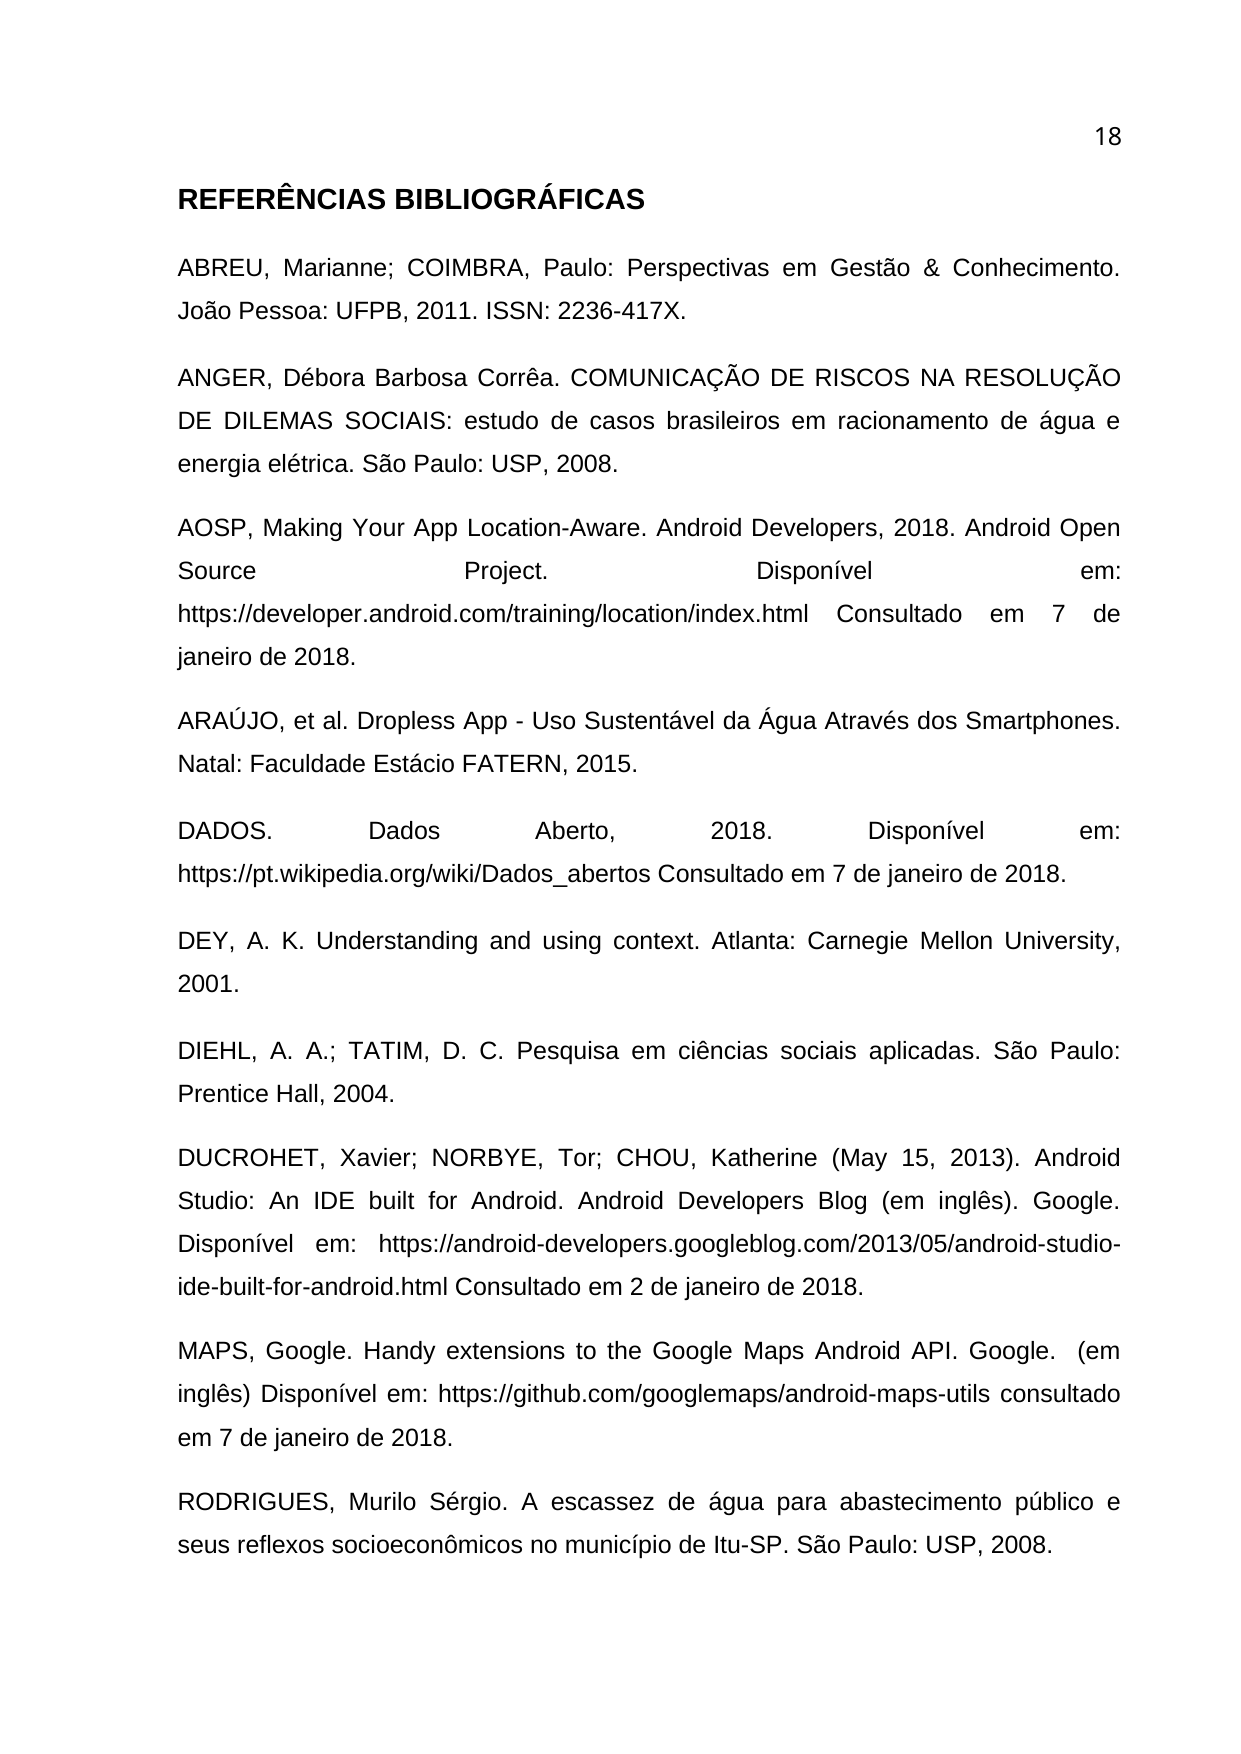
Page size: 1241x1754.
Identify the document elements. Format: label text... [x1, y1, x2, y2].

text DADOS. Dados Aberto, 2018. Disponível em: https://pt.wikipedia.org/wiki/Dados_abertos Consultado em 7 de janeiro de 2018. [177, 816, 1122, 888]
text ARAÚJO, et al. Dropless App - Uso Sustentável da Água Através dos Smartphones. Natal: Faculdade Estácio FATERN, 2015. [177, 706, 1122, 778]
text ANGER, Débora Barbosa Corrêa. COMUNICAÇÃO DE RISCOS NA RESOLUÇÃO DE DILEMAS SOCIAIS: estudo de casos brasileiros em racionamento de água e energia elétrica. São Paulo: USP, 2008. [177, 363, 1122, 478]
text DEY, A. K. Understanding and using context. Atlanta: Carnegie Mellon University, 2001. [177, 926, 1122, 998]
text ABREU, Marianne; COIMBRA, Paulo: Perspectivas em Gestão & Conhecimento. João Pessoa: UFPB, 2011. ISSN: 2236-417X. [177, 253, 1122, 325]
text DIEHL, A. A.; TATIM, D. C. Pesquisa em ciências sociais aplicadas. São Paulo: Prentice Hall, 2004. [177, 1036, 1122, 1108]
text MAPS, Google. Handy extensions to the Google Maps Android API. Google. (em inglês) Disponível em: https://github.com/googlemaps/android-maps-utils consultado em 7 de janeiro de 2018. [177, 1336, 1122, 1451]
text AOSP, Making Your App Location-Aware. Android Developers, 2018. Android Open Source Project. Disponível em: https://developer.android.com/training/location/index.html Consultado em 7 de janeiro de 2018. [177, 513, 1122, 671]
text RODRIGUES, Murilo Sérgio. A escassez de água para abastecimento público e seus reflexos socioeconômicos no município de Itu-SP. São Paulo: USP, 2008. [177, 1487, 1122, 1558]
text DUCROHET, Xavier; NORBYE, Tor; CHOU, Katherine (May 15, 2013). Android Studio: An IDE built for Android. Android Developers Blog (em inglês). Google. Disponível em: https://android-developers.googleblog.com/2013/05/android-studio-ide-built-for-android.html Consultado em 2 de janeiro de 2018. [177, 1143, 1122, 1301]
text REFERÊNCIAS BIBLIOGRÁFICAS [177, 182, 1122, 215]
